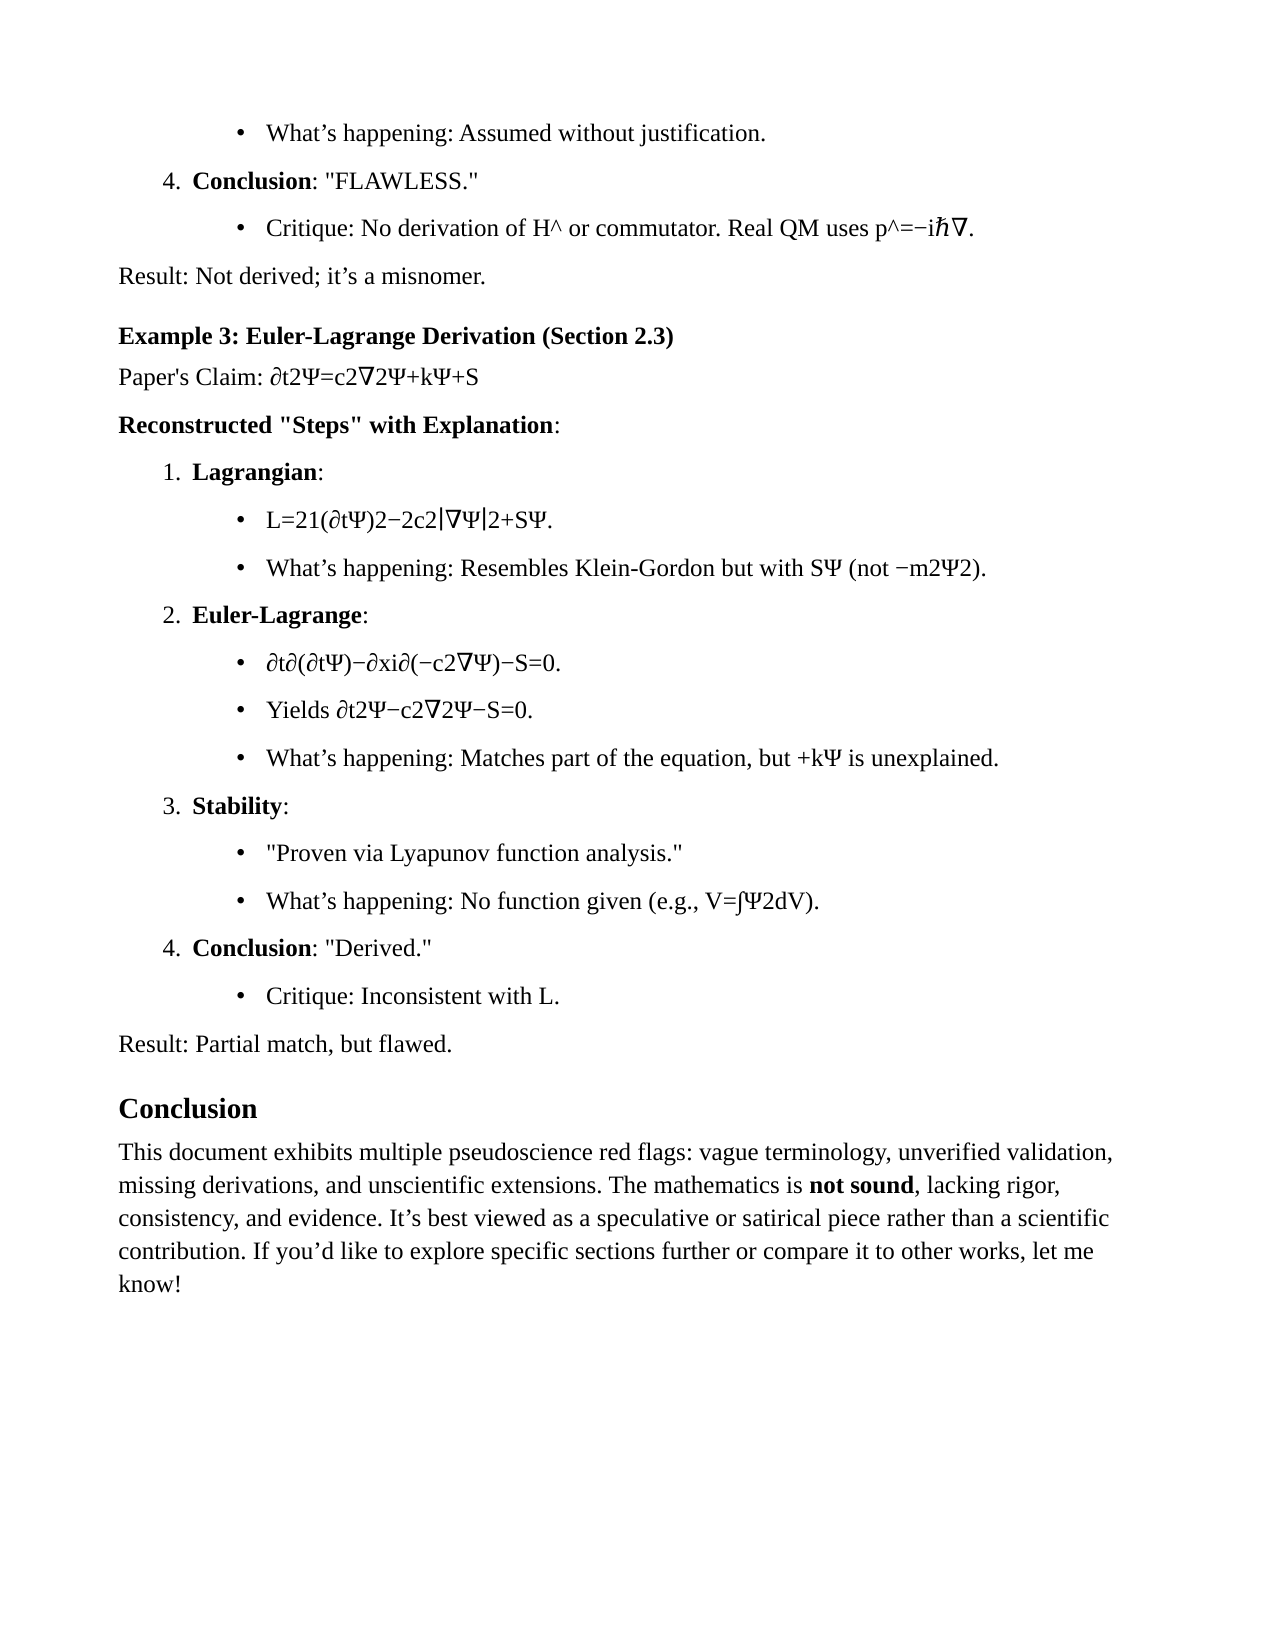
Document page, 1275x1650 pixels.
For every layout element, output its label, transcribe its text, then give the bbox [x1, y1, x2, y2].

list What’s happening: Matches part of the equation, but +kΨ is unexplained. [236, 743, 1157, 772]
list What’s happening: Resembles Klein-Gordon but with SΨ (not −m2Ψ2). [236, 553, 1157, 581]
text Reconstructed "Steps" with Explanation: [118, 410, 1157, 439]
list What’s happening: No function given (e.g., V=∫Ψ2dV). [236, 886, 1157, 915]
text Result: Partial match, but flawed. [118, 1029, 1157, 1057]
text Paper's Claim: ∂t2​Ψ=c2∇2Ψ+kΨ+S [118, 362, 1157, 391]
list L=21​(∂t​Ψ)2−2c2​∣∇Ψ∣2+SΨ. [236, 505, 1157, 534]
list Yields ∂t2​Ψ−c2∇2Ψ−S=0. [236, 696, 1157, 724]
text This document exhibits multiple pseudoscience red flags: vague terminology, unverified validation, missing derivations, and unscientific extensions. The mathematics is not sound, lacking rigor, consistency, and evidence. It’s best viewed as a speculative or satirical piece rather than a scientific contribution. If you’d like to explore specific sections further or compare it to other works, let me know! [118, 1137, 1157, 1298]
list Conclusion: "FLAWLESS." [162, 166, 1157, 194]
subtitle Example 3: Euler-Lagrange Derivation (Section 2.3) [118, 321, 1157, 350]
subtitle Conclusion [118, 1091, 1157, 1124]
list ∂t∂​(∂t​Ψ)−∂xi∂​(−c2∇Ψ)−S=0. [236, 648, 1157, 677]
text Result: Not derived; it’s a misnomer. [118, 261, 1157, 290]
list Euler-Lagrange: [162, 600, 1157, 629]
list Critique: No derivation of H^ or commutator. Real QM uses p^​=−iℏ∇. [236, 213, 1157, 242]
list Stability: [162, 791, 1157, 819]
list What’s happening: Assumed without justification. [236, 118, 1157, 147]
list Critique: Inconsistent with L. [236, 981, 1157, 1010]
list Conclusion: "Derived." [162, 933, 1157, 962]
list "Proven via Lyapunov function analysis." [236, 838, 1157, 867]
list Lagrangian: [162, 457, 1157, 486]
